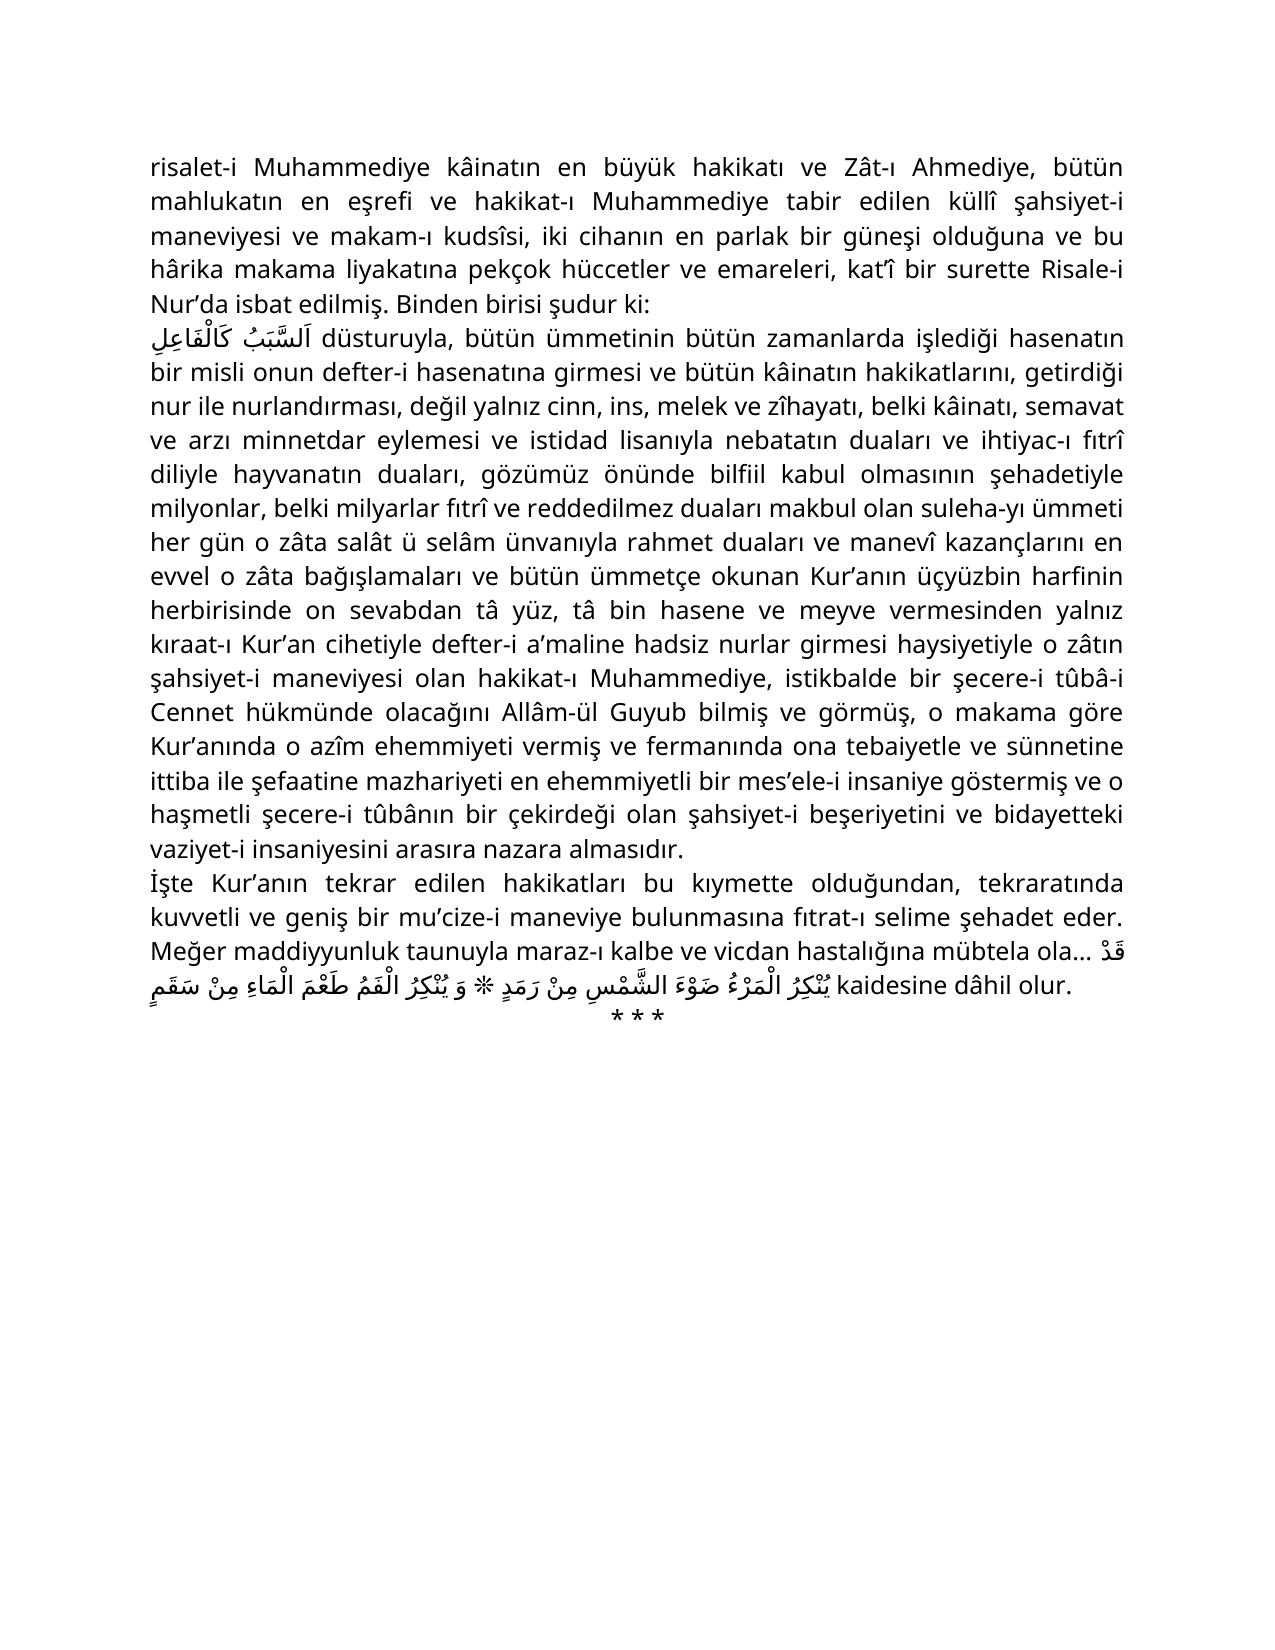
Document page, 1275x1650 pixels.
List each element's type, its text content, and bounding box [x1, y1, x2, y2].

text * * * [150, 1002, 1125, 1036]
text İşte Kur’anın tekrar edilen hakikatları bu kıymette olduğundan, tekraratında kuvvetli ve geniş bir mu’cize-i maneviye bulunmasına fıtrat-ı selime şehadet eder. Meğer maddiyyunluk taunuyla maraz-ı kalbe ve vicdan hastalığına mübtela ola… قَدْ يُنْكِرُ الْمَرْءُ ضَوْءَ الشَّمْسِ مِنْ رَمَدٍ ❊ وَ يُنْكِرُ الْفَمُ طَعْمَ الْمَاءِ مِنْ سَقَمٍ kaidesine dâhil olur. [150, 865, 1125, 1002]
text اَلسَّبَبُ كَالْفَاعِلِ düsturuyla, bütün ümmetinin bütün zamanlarda işlediği hasenatın bir misli onun defter-i hasenatına girmesi ve bütün kâinatın hakikatlarını, getirdiği nur ile nurlandırması, değil yalnız cinn, ins, melek ve zîhayatı, belki kâinatı, semavat ve arzı minnetdar eylemesi ve istidad lisanıyla nebatatın duaları ve ihtiyac-ı fıtrî diliyle hayvanatın duaları, gözümüz önünde bilfiil kabul olmasının şehadetiyle milyonlar, belki milyarlar fıtrî ve reddedilmez duaları makbul olan suleha-yı ümmeti her gün o zâta salât ü selâm ünvanıyla rahmet duaları ve manevî kazançlarını en evvel o zâta bağışlamaları ve bütün ümmetçe okunan Kur’anın üçyüzbin harfinin herbirisinde on sevabdan tâ yüz, tâ bin hasene ve meyve vermesinden yalnız kıraat-ı Kur’an cihetiyle defter-i a’maline hadsiz nurlar girmesi haysiyetiyle o zâtın şahsiyet-i maneviyesi olan hakikat-ı Muhammediye, istikbalde bir şecere-i tûbâ-i Cennet hükmünde olacağını Allâm-ül Guyub bilmiş ve görmüş, o makama göre Kur’anında o azîm ehemmiyeti vermiş ve fermanında ona tebaiyetle ve sünnetine ittiba ile şefaatine mazhariyeti en ehemmiyetli bir mes’ele-i insaniye göstermiş ve o haşmetli şecere-i tûbânın bir çekirdeği olan şahsiyet-i beşeriyetini ve bidayetteki vaziyet-i insaniyesini arasıra nazara almasıdır. [150, 320, 1125, 865]
text risalet-i Muhammediye kâinatın en büyük hakikatı ve Zât-ı Ahmediye, bütün mahlukatın en eşrefi ve hakikat-ı Muhammediye tabir edilen küllî şahsiyet-i maneviyesi ve makam-ı kudsîsi, iki cihanın en parlak bir güneşi olduğuna ve bu hârika makama liyakatına pekçok hüccetler ve emareleri, kat’î bir surette Risale-i Nur’da isbat edilmiş. Binden birisi şudur ki: [150, 150, 1125, 320]
